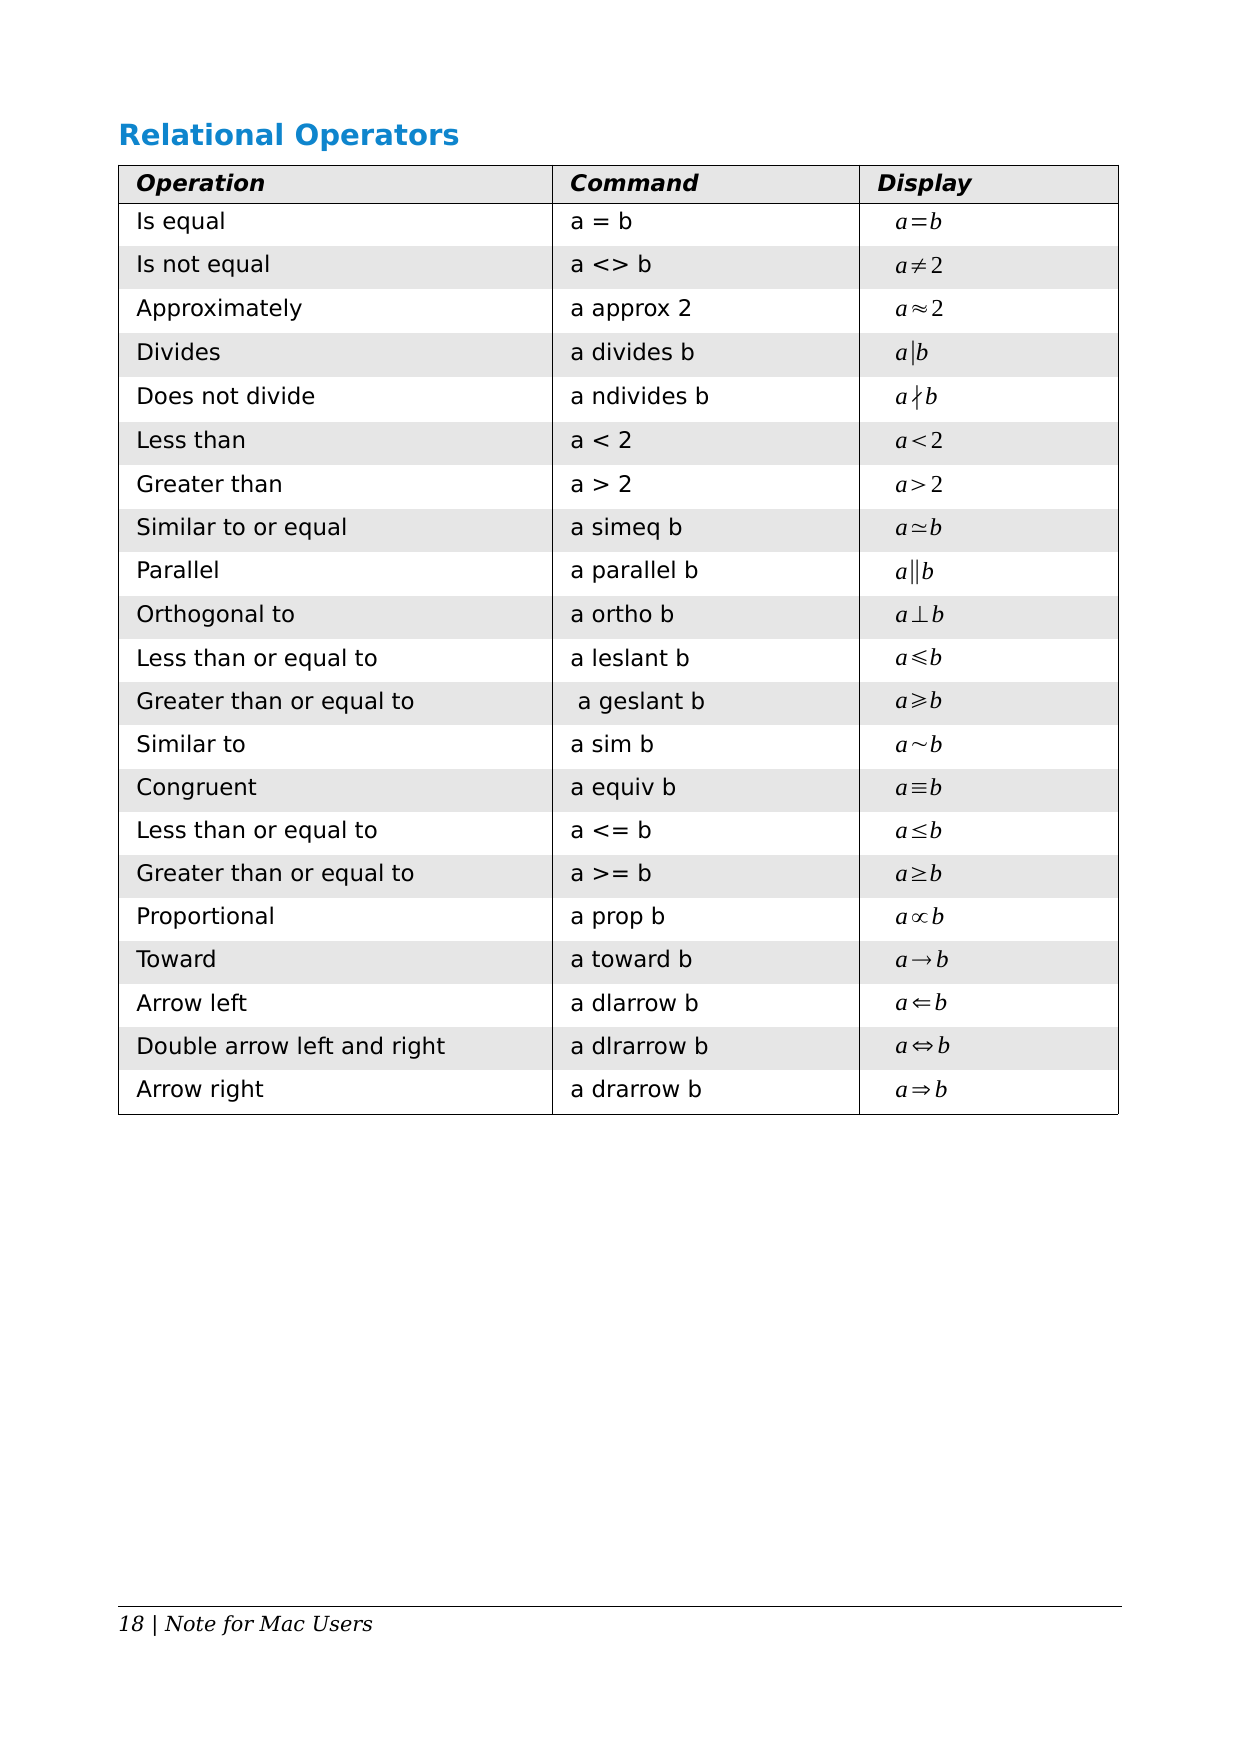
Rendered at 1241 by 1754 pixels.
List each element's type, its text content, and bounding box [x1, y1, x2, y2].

table_cell [860, 422, 1118, 465]
table_cell [860, 333, 1118, 377]
table_cell a dlrarrow b [553, 1027, 859, 1070]
table_cell Less than [119, 422, 552, 465]
table_cell a geslant b [553, 682, 859, 725]
table_header Operation [119, 166, 552, 203]
table_header Display [860, 166, 1118, 203]
table_cell a equiv b [553, 769, 859, 812]
table_cell a <= b [553, 812, 859, 855]
table_cell Is not equal [119, 246, 552, 289]
subtitle Relational Operators [118, 118, 1122, 152]
table_cell [860, 898, 1118, 941]
table_cell [860, 984, 1118, 1027]
table_cell [860, 596, 1118, 639]
table_cell [860, 769, 1118, 812]
table_cell Arrow left [119, 984, 552, 1027]
table_cell a ortho b [553, 596, 859, 639]
table_header Command [553, 166, 859, 203]
table_cell [860, 552, 1118, 596]
table_cell a >= b [553, 855, 859, 898]
table_cell a drarrow b [553, 1070, 859, 1113]
table_cell [860, 855, 1118, 898]
table_cell [860, 377, 1118, 422]
table_cell Greater than [119, 465, 552, 509]
table_cell Similar to or equal [119, 509, 552, 552]
table_cell Toward [119, 941, 552, 984]
table_cell [860, 1070, 1118, 1113]
table_cell Similar to [119, 725, 552, 768]
table_cell Greater than or equal to [119, 682, 552, 725]
table_cell Is equal [119, 204, 552, 246]
table_cell [860, 204, 1118, 246]
table_cell [860, 725, 1118, 768]
table_cell [860, 1027, 1118, 1070]
table_cell Arrow right [119, 1070, 552, 1113]
table_cell [860, 812, 1118, 855]
table_cell [860, 639, 1118, 682]
table_cell a ndivides b [553, 377, 859, 422]
table_cell a approx 2 [553, 290, 859, 333]
table_cell a simeq b [553, 509, 859, 552]
table_cell Double arrow left and right [119, 1027, 552, 1070]
table_cell Parallel [119, 552, 552, 596]
table_cell Does not divide [119, 377, 552, 422]
table_cell [860, 682, 1118, 725]
table_cell Divides [119, 333, 552, 377]
table_cell Less than or equal to [119, 639, 552, 682]
table_cell Proportional [119, 898, 552, 941]
table_cell [860, 246, 1118, 289]
table_cell [860, 941, 1118, 984]
table_cell Greater than or equal to [119, 855, 552, 898]
table_cell a parallel b [553, 552, 859, 596]
table_cell a leslant b [553, 639, 859, 682]
table_cell Orthogonal to [119, 596, 552, 639]
table_cell a toward b [553, 941, 859, 984]
table_cell a <> b [553, 246, 859, 289]
table_cell [860, 465, 1118, 509]
table_cell Less than or equal to [119, 812, 552, 855]
table_cell Approximately [119, 290, 552, 333]
table_cell a divides b [553, 333, 859, 377]
table_cell a sim b [553, 725, 859, 768]
table_cell [860, 509, 1118, 552]
table_cell Congruent [119, 769, 552, 812]
table_cell [860, 290, 1118, 333]
table_cell a prop b [553, 898, 859, 941]
table_cell a = b [553, 204, 859, 246]
table_cell a > 2 [553, 465, 859, 509]
table_cell a < 2 [553, 422, 859, 465]
table_cell a dlarrow b [553, 984, 859, 1027]
